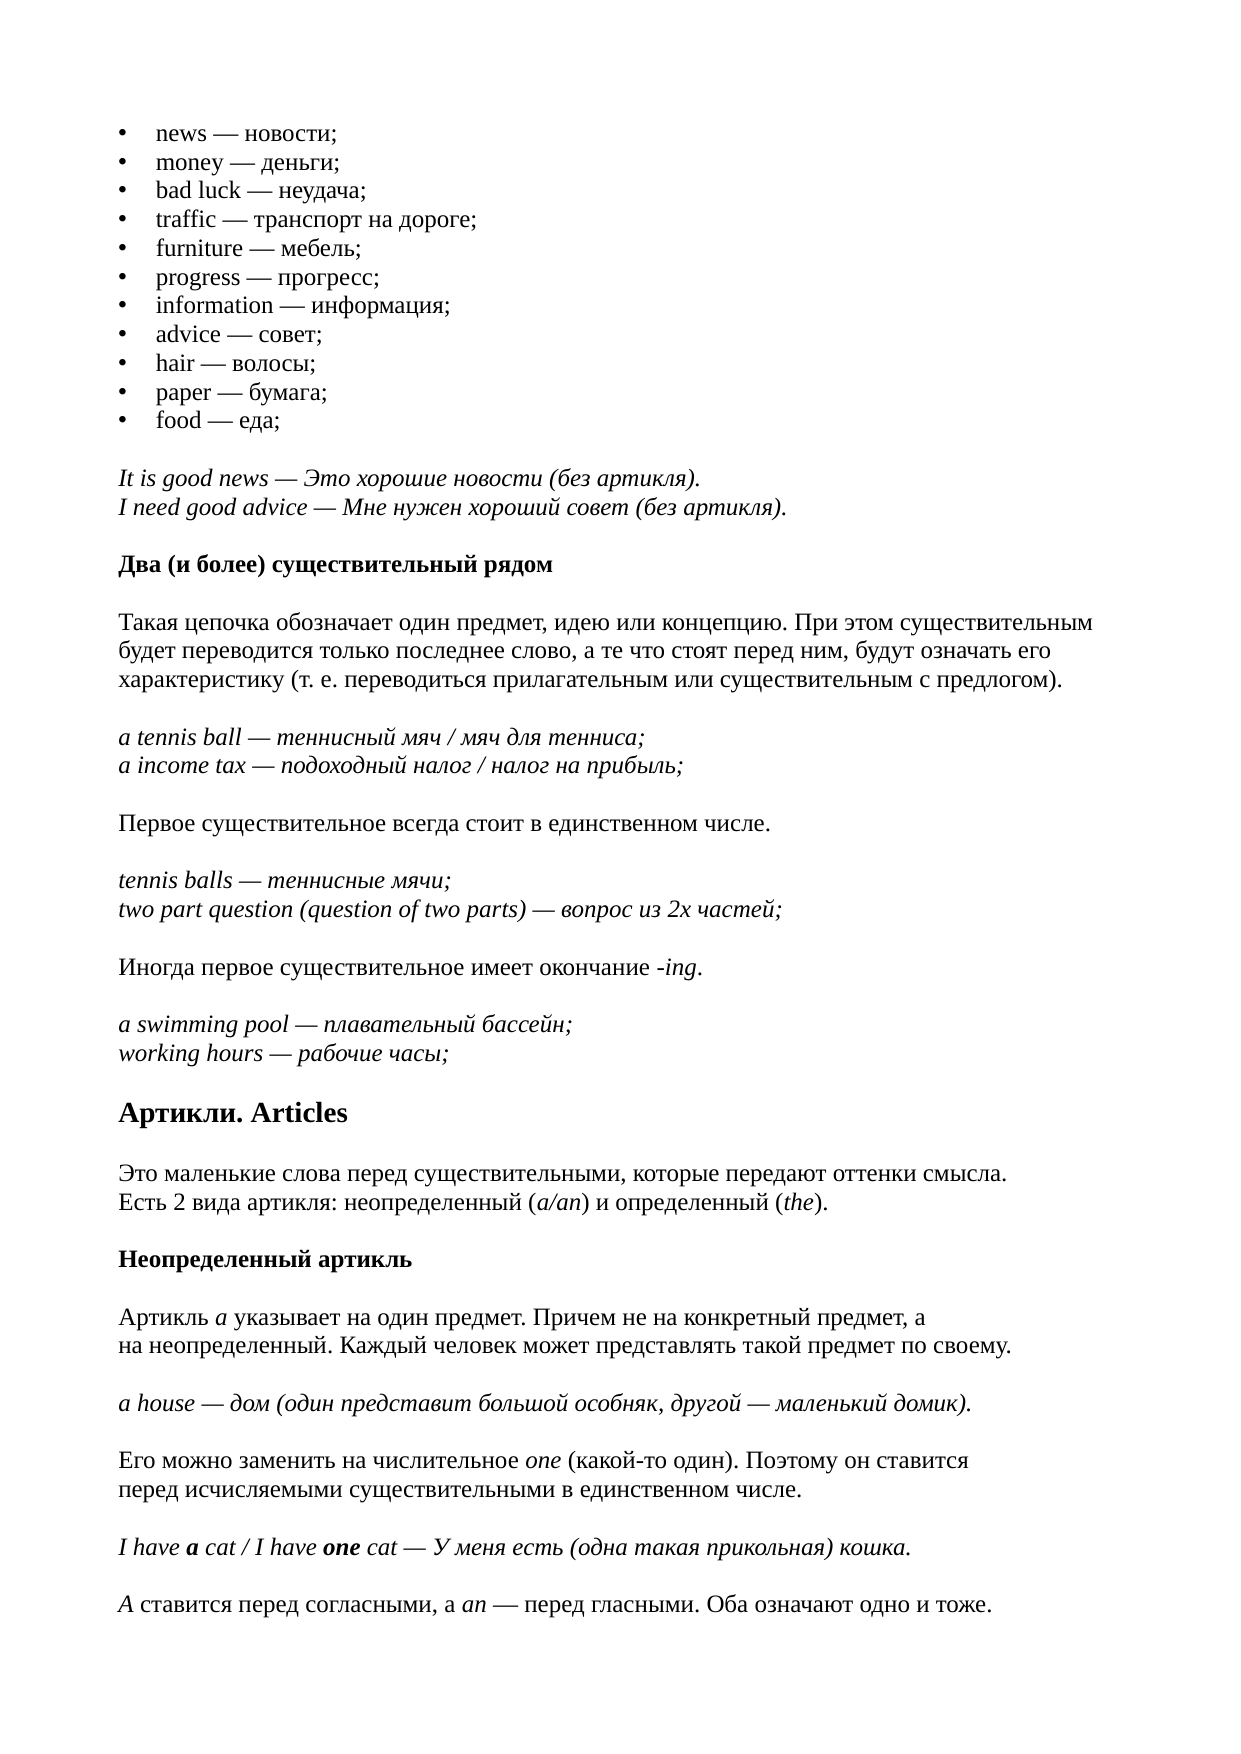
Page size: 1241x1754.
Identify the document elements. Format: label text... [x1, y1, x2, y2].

list paper — бумага; [118, 377, 1122, 406]
text Такая цепочка обозначает один предмет, идею или концепцию. При этом существительным будет переводится только последнее слово, а те что стоят перед ним, будут означать его характеристику (т. е. переводиться прилагательным или существительным с предлогом). [118, 607, 1122, 693]
text Есть 2 вида артикля: неопределенный (a/an) и определенный (the). [118, 1187, 1122, 1215]
text It is good news — Это хорошие новости (без артикля). [118, 463, 1122, 492]
text I have a cat / I have one cat — У меня есть (одна такая прикольная) кошка. [118, 1532, 1122, 1560]
text Два (и более) существительный рядом [118, 549, 1122, 578]
text a swimming pool — плавательный бассейн; [118, 1009, 1122, 1038]
text Иногда первое существительное имеет окончание -ing. [118, 952, 1122, 981]
text I need good advice — Мне нужен хороший совет (без артикля). [118, 492, 1122, 521]
list progress — прогресс; [118, 262, 1122, 291]
text a income tax — подоходный налог / налог на прибыль; [118, 751, 1122, 779]
text Его можно заменить на числительное one (какой-то один). Поэтому он ставится [118, 1445, 1122, 1474]
list food — еда; [118, 406, 1122, 434]
list bad luck — неудача; [118, 176, 1122, 204]
list news — новости; [118, 118, 1122, 147]
text Это маленькие слова перед существительными, которые передают оттенки смысла. [118, 1158, 1122, 1187]
list information — информация; [118, 291, 1122, 319]
text Неопределенный артикль [118, 1244, 1122, 1273]
list money — деньги; [118, 147, 1122, 176]
list advice — совет; [118, 319, 1122, 348]
text working hours — рабочие часы; [118, 1038, 1122, 1067]
text Первое существительное всегда стоит в единственном числе. [118, 808, 1122, 837]
text Артикли. Articles [118, 1096, 1122, 1129]
text a house — дом (один представит большой особняк, другой — маленький домик). [118, 1388, 1122, 1417]
text two part question (question of two parts) — вопрос из 2х частей; [118, 894, 1122, 923]
text на неопределенный. Каждый человек может представлять такой предмет по своему. [118, 1330, 1122, 1359]
text tennis balls — теннисные мячи; [118, 866, 1122, 894]
list hair — волосы; [118, 348, 1122, 377]
text a tennis ball — теннисный мяч / мяч для тенниса; [118, 722, 1122, 751]
list traffic — транспорт на дороге; [118, 204, 1122, 233]
text перед исчисляемыми существительными в единственном числе. [118, 1474, 1122, 1503]
text Артикль a указывает на один предмет. Причем не на конкретный предмет, а [118, 1302, 1122, 1330]
list furniture — мебель; [118, 233, 1122, 262]
text A ставится перед согласными, а an — перед гласными. Оба означают одно и тоже. [118, 1589, 1122, 1618]
